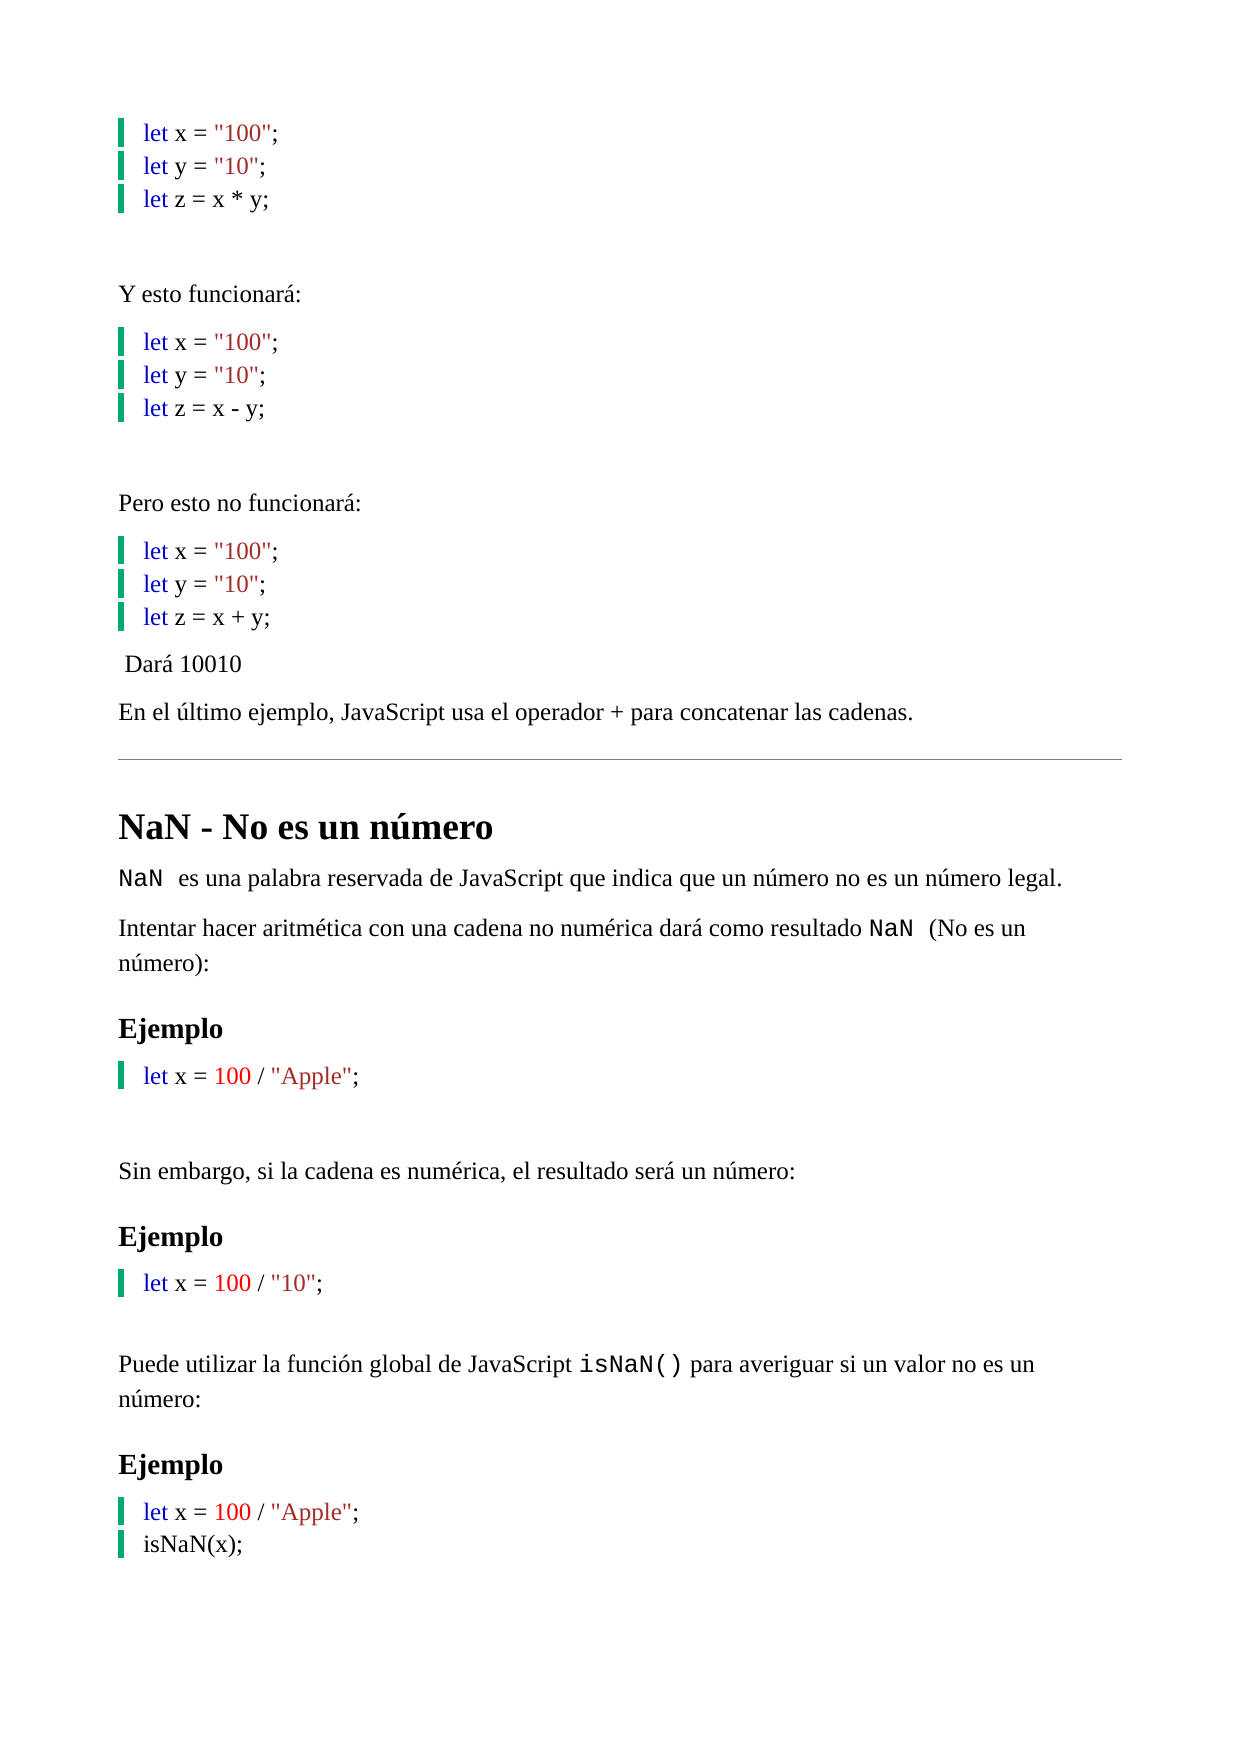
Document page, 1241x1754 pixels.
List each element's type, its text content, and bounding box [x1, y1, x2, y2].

text En el último ejemplo, JavaScript usa el operador + para concatenar las cadenas. [118, 697, 1122, 726]
subtitle Ejemplo [118, 1012, 1122, 1045]
text Intentar hacer aritmética con una cadena no numérica dará como resultado NaN (No es un número): [118, 913, 1122, 977]
subtitle Ejemplo [118, 1219, 1122, 1253]
text let x = "100"; let y = "10"; let z = x - y; [118, 327, 1122, 422]
text Pero esto no funcionará: [118, 488, 1122, 517]
subtitle Ejemplo [118, 1447, 1122, 1481]
text Dará 10010 [118, 649, 1122, 678]
subtitle NaN - No es un número [118, 804, 1122, 848]
text let x = "100"; let y = "10"; let z = x * y; [118, 118, 1122, 213]
text Sin embargo, si la cadena es numérica, el resultado será un número: [118, 1156, 1122, 1185]
text let x = 100 / "Apple"; [124, 1061, 1122, 1089]
text Y esto funcionará: [118, 279, 1122, 308]
text NaN es una palabra reservada de JavaScript que indica que un número no es un número legal. [118, 863, 1122, 894]
text Puede utilizar la función global de JavaScript isNaN() para averiguar si un valor no es un número: [118, 1349, 1122, 1413]
text let x = 100 / "10"; [118, 1268, 1122, 1297]
text let x = "100"; let y = "10"; let z = x + y; [118, 536, 1122, 631]
text let x = 100 / "Apple"; isNaN(x); [118, 1497, 1122, 1558]
